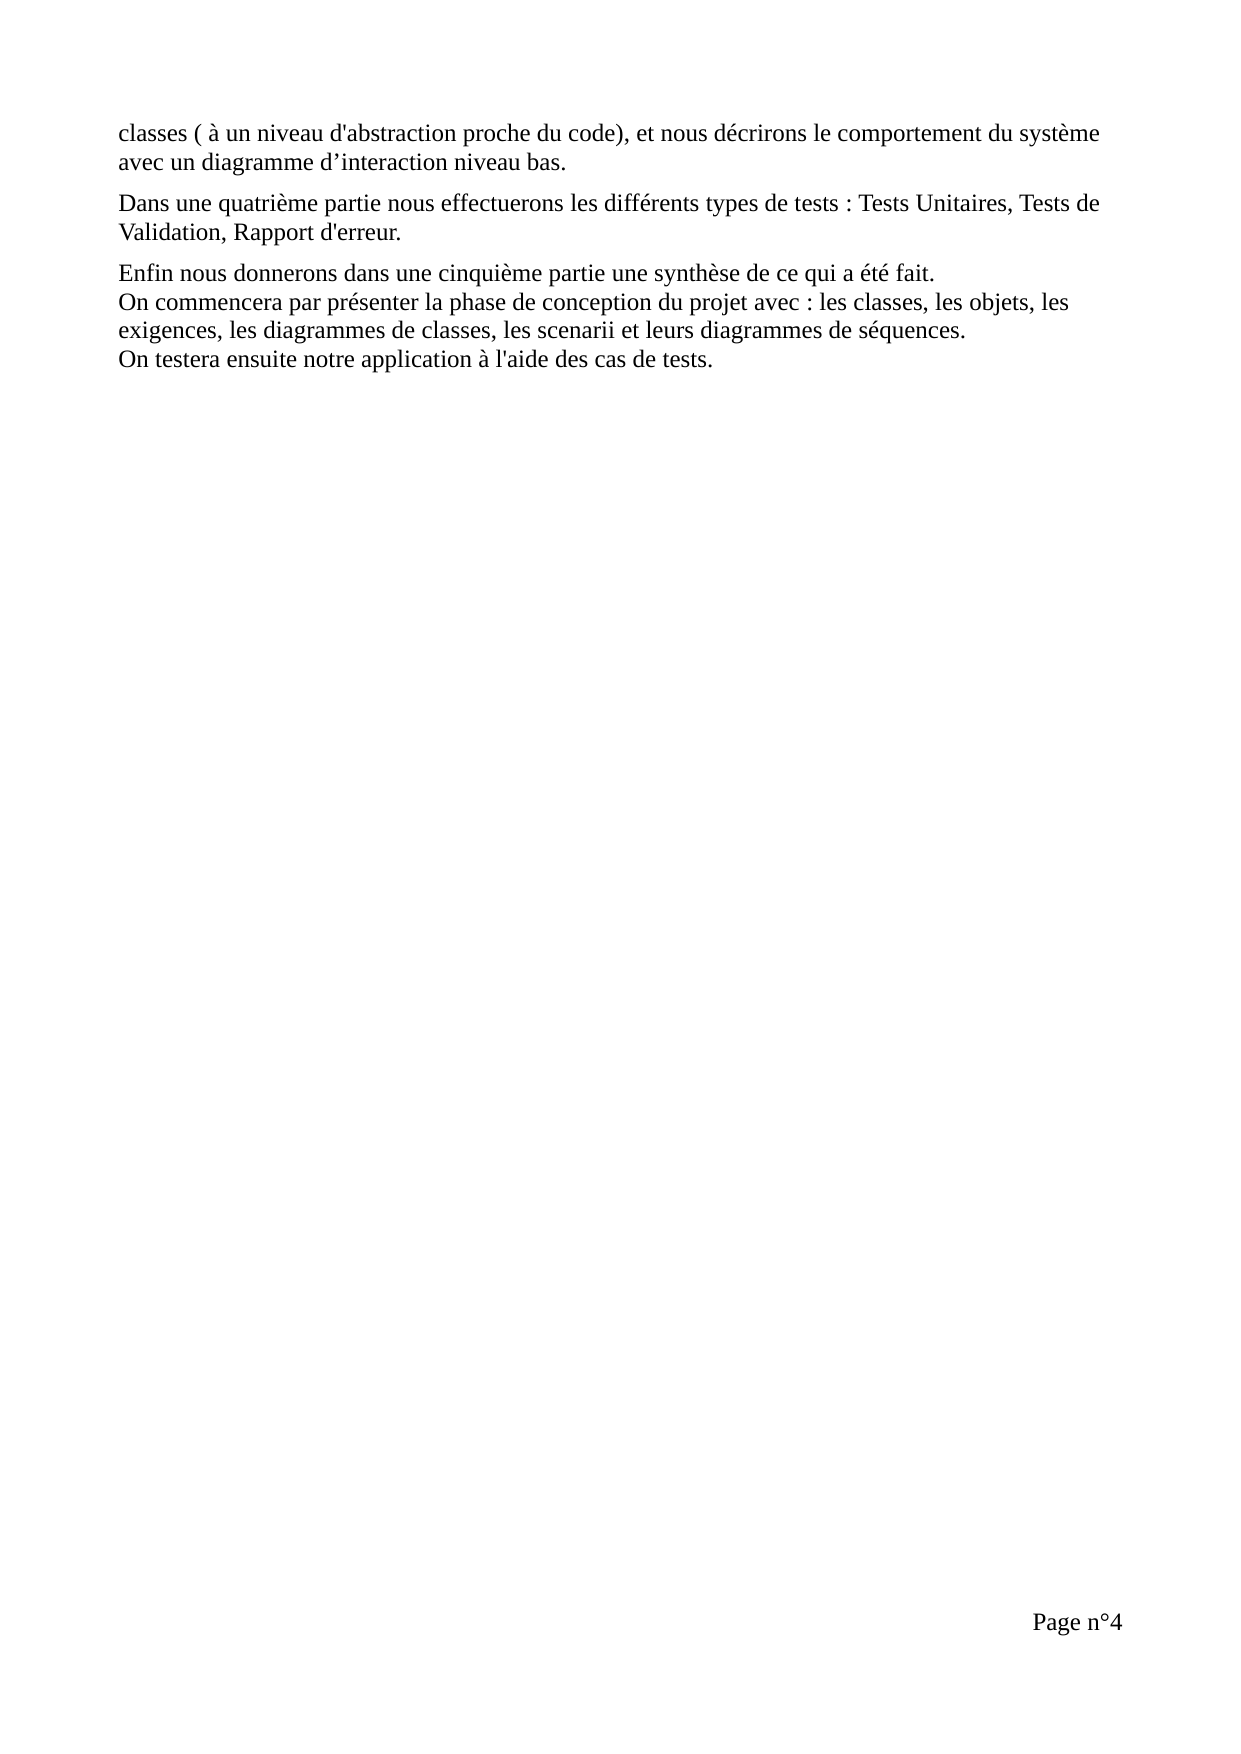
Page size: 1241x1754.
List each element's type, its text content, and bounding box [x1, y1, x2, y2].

text On commencera par présenter la phase de conception du projet avec : les classes, les objets, les exigences, les diagrammes de classes, les scenarii et leurs diagrammes de séquences. [118, 287, 1122, 344]
text Dans une quatrième partie nous effectuerons les différents types de tests : Tests Unitaires, Tests de Validation, Rapport d'erreur. [118, 188, 1122, 246]
text On testera ensuite notre application à l'aide des cas de tests. [118, 344, 1122, 373]
text classes ( à un niveau d'abstraction proche du code), et nous décrirons le comportement du système avec un diagramme d’interaction niveau bas. [118, 118, 1122, 176]
text Enfin nous donnerons dans une cinquième partie une synthèse de ce qui a été fait. [118, 258, 1122, 287]
